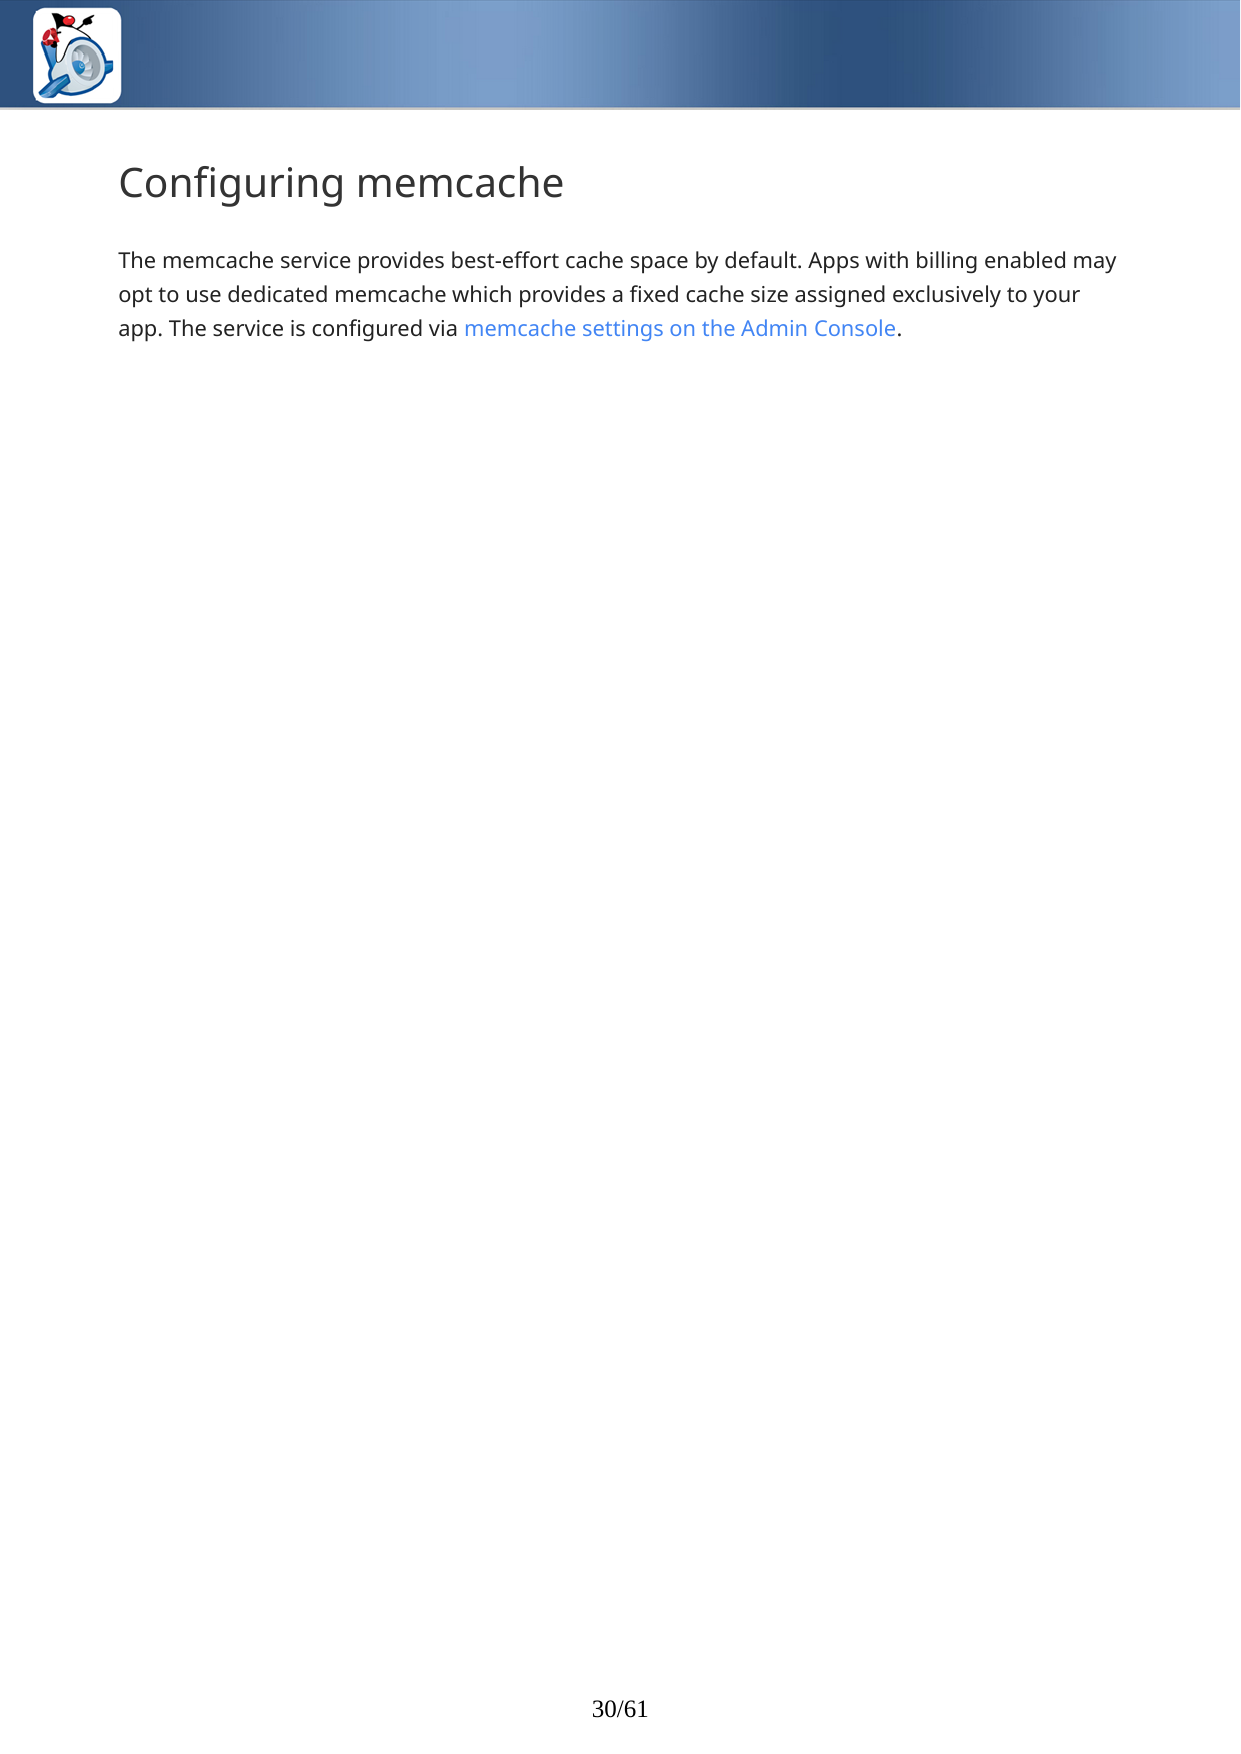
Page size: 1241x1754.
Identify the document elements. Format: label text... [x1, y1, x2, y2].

subtitle Configuring memcache [118, 153, 1122, 209]
picture [0, 0, 1241, 110]
text The memcache service provides best-effort cache space by default. Apps with billing enabled may opt to use dedicated memcache which provides a fixed cache size assigned exclusively to your app. The service is configured via memcache settings on the Admin Console. [118, 240, 1122, 343]
